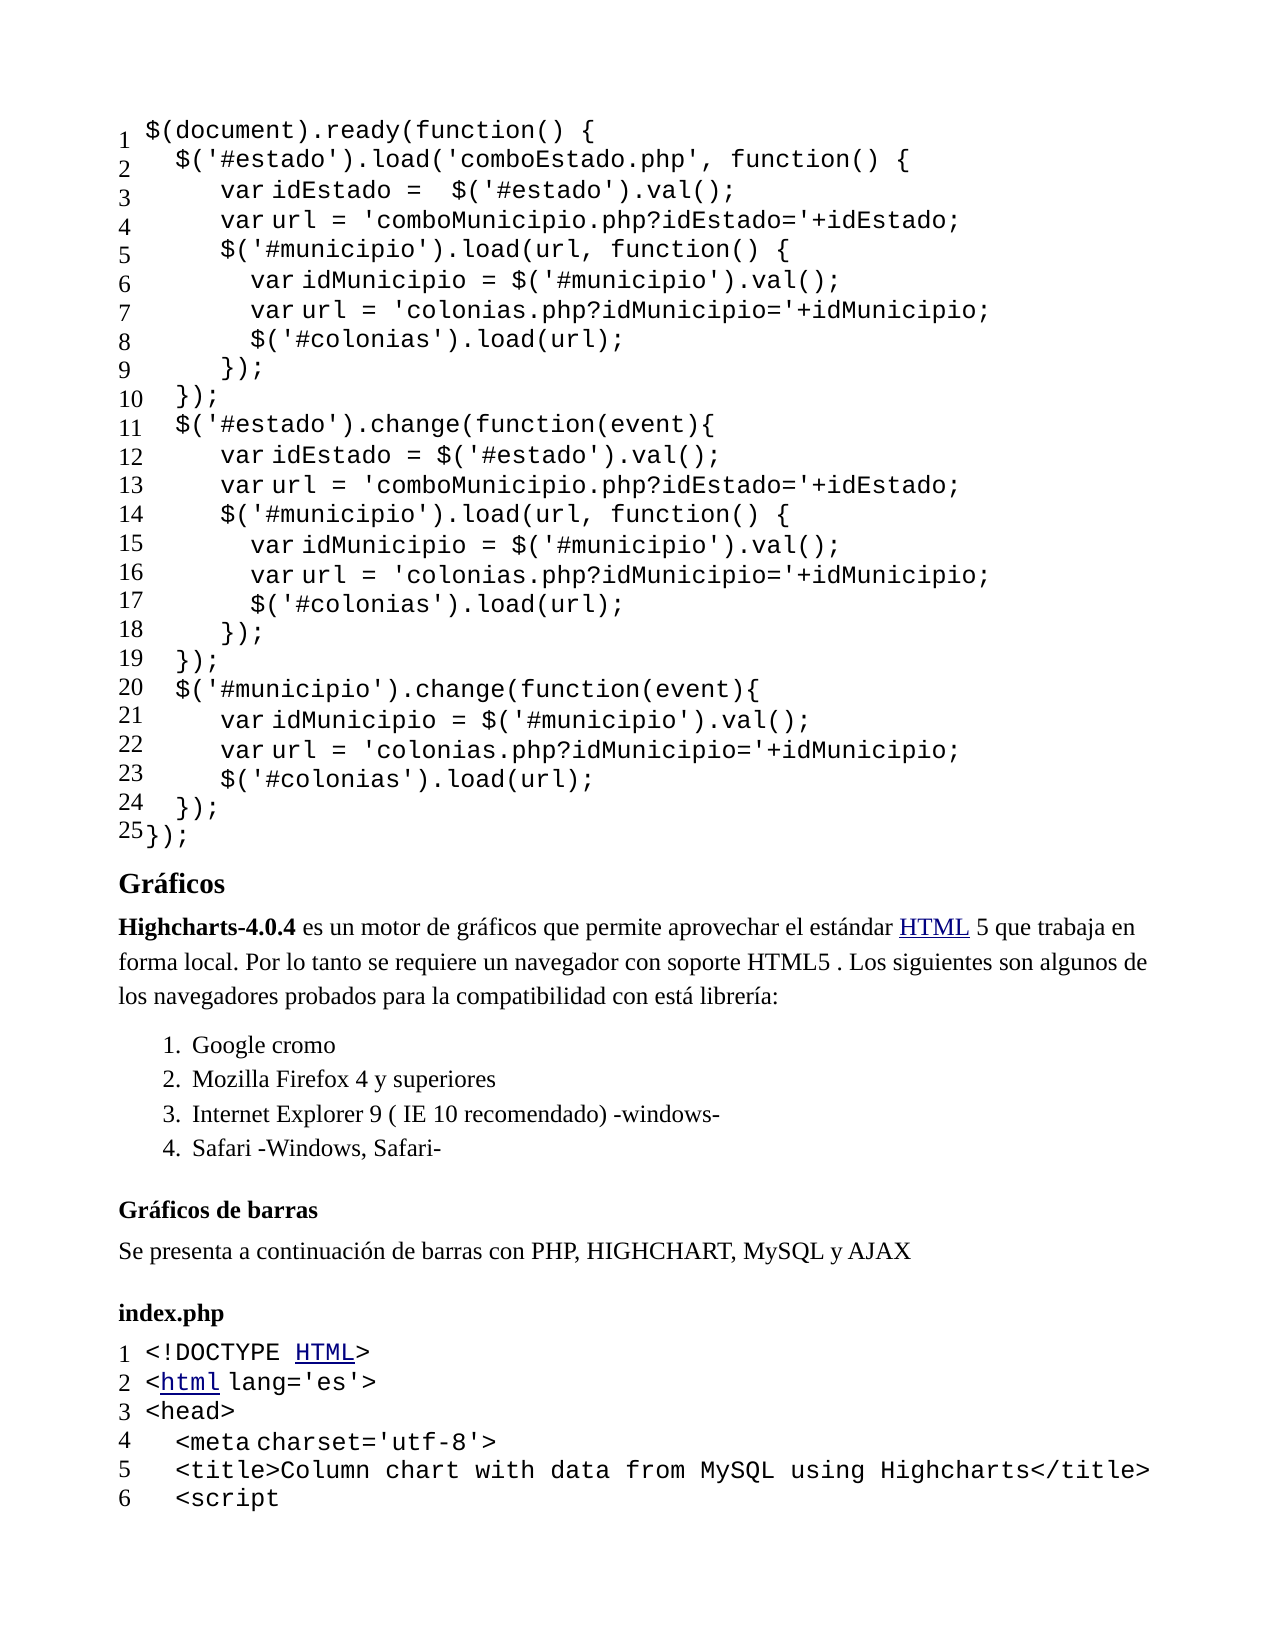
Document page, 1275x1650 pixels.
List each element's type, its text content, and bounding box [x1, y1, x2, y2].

text Highcharts-4.0.4 es un motor de gráficos que permite aprovechar el estándar HTML 5 que trabaja en forma local. Por lo tanto se requiere un navegador con soporte HTML5 . Los siguientes son algunos de los navegadores probados para la compatibilidad con está librería: [118, 912, 1157, 1010]
list Mozilla Firefox 4 y superiores [162, 1064, 1157, 1093]
table_header $(document).ready(function() { $('#estado').load('comboEstado.php', function() { var idEstado = $('#estado').val(); var url = 'comboMunicipio.php?idEstado='+idEstado; $('#municipio').load(url, function() { var idMunicipio = $('#municipio').val(); var url = 'colonias.php?idMunicipio='+idMunicipio; $('#colonias').load(url); }); }); $('#estado').change(function(event){ var idEstado = $('#estado').val(); var url = 'comboMunicipio.php?idEstado='+idEstado; $('#municipio').load(url, function() { var idMunicipio = $('#municipio').val(); var url = 'colonias.php?idMunicipio='+idMunicipio; $('#colonias').load(url); }); }); $('#municipio').change(function(event){ var idMunicipio = $('#municipio').val(); var url = 'colonias.php?idMunicipio='+idMunicipio; $('#colonias').load(url); }); }); [145, 118, 1003, 851]
subtitle Gráficos de barras [118, 1195, 1157, 1224]
list Safari -Windows, Safari- [162, 1133, 1157, 1162]
list Google cromo [162, 1030, 1157, 1059]
subtitle index.php [118, 1298, 1157, 1327]
table_header 1 2 3 4 5 6 7 8 9 10 11 12 13 14 15 16 17 18 19 20 21 22 23 24 25 [118, 118, 145, 851]
table_header <!DOCTYPE HTML> <html lang='es'> <head> <meta charset='utf-8'> <title>Column chart with data from MySQL using Highcharts</title> <script [145, 1339, 1157, 1514]
list Internet Explorer 9 ( IE 10 recomendado) -windows- [162, 1099, 1157, 1128]
text Se presenta a continuación de barras con PHP, HIGHCHART, MySQL y AJAX [118, 1236, 1157, 1265]
subtitle Gráficos [118, 866, 1157, 899]
table_header 1 2 3 4 5 6 [118, 1339, 145, 1514]
